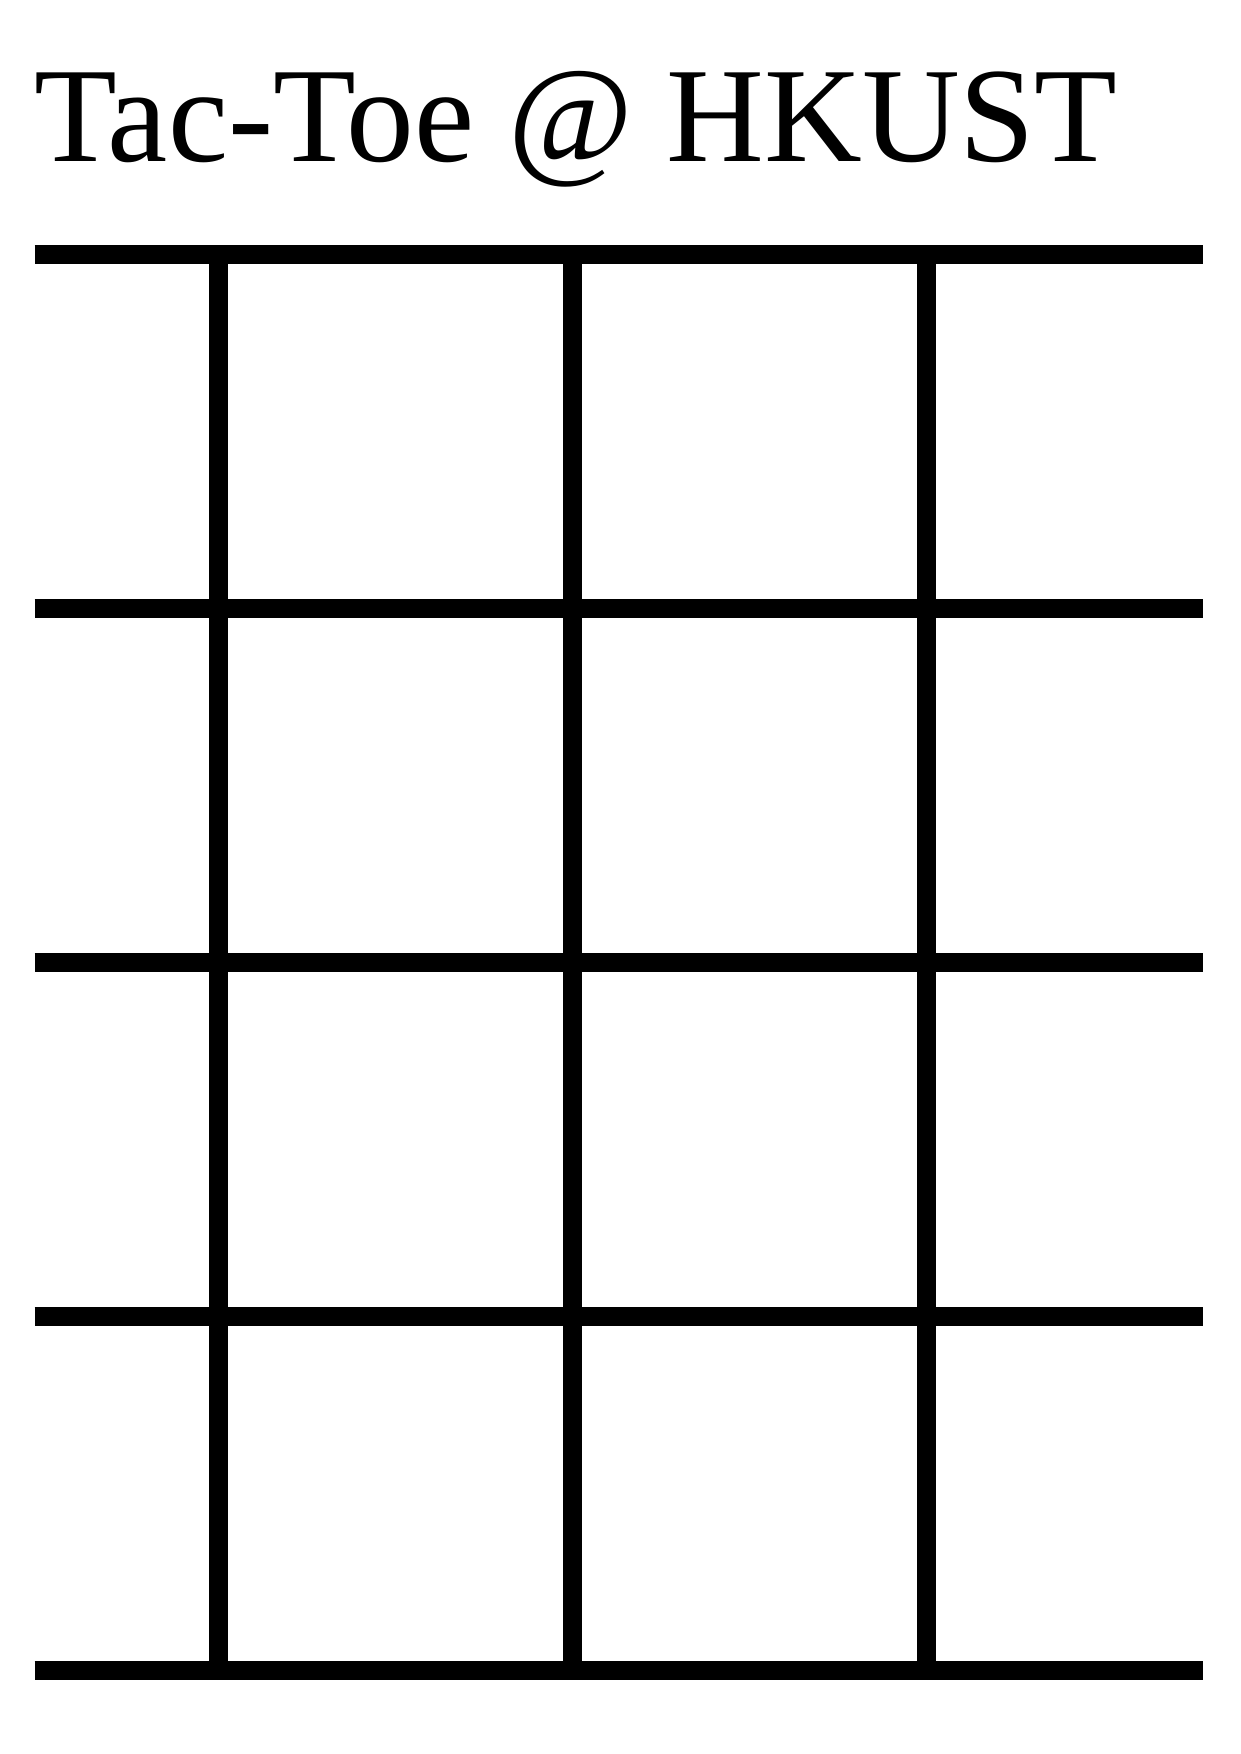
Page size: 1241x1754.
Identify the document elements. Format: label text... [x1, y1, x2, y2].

table_cell [35, 618, 209, 953]
table_cell [936, 618, 1203, 953]
table_cell [582, 618, 917, 953]
text Tac-Toe @ HKUST [34, 34, 1204, 190]
table_cell [35, 972, 209, 1307]
table_cell [582, 1326, 917, 1661]
table_cell [936, 972, 1203, 1307]
table_cell [228, 972, 563, 1307]
table_cell [936, 1326, 1203, 1661]
table_cell [35, 1326, 209, 1661]
table_cell [228, 1326, 563, 1661]
table_header [582, 264, 917, 599]
table_header [936, 264, 1203, 599]
table_cell [228, 618, 563, 953]
table_header [228, 264, 563, 599]
table_header [35, 264, 209, 599]
table_cell [582, 972, 917, 1307]
